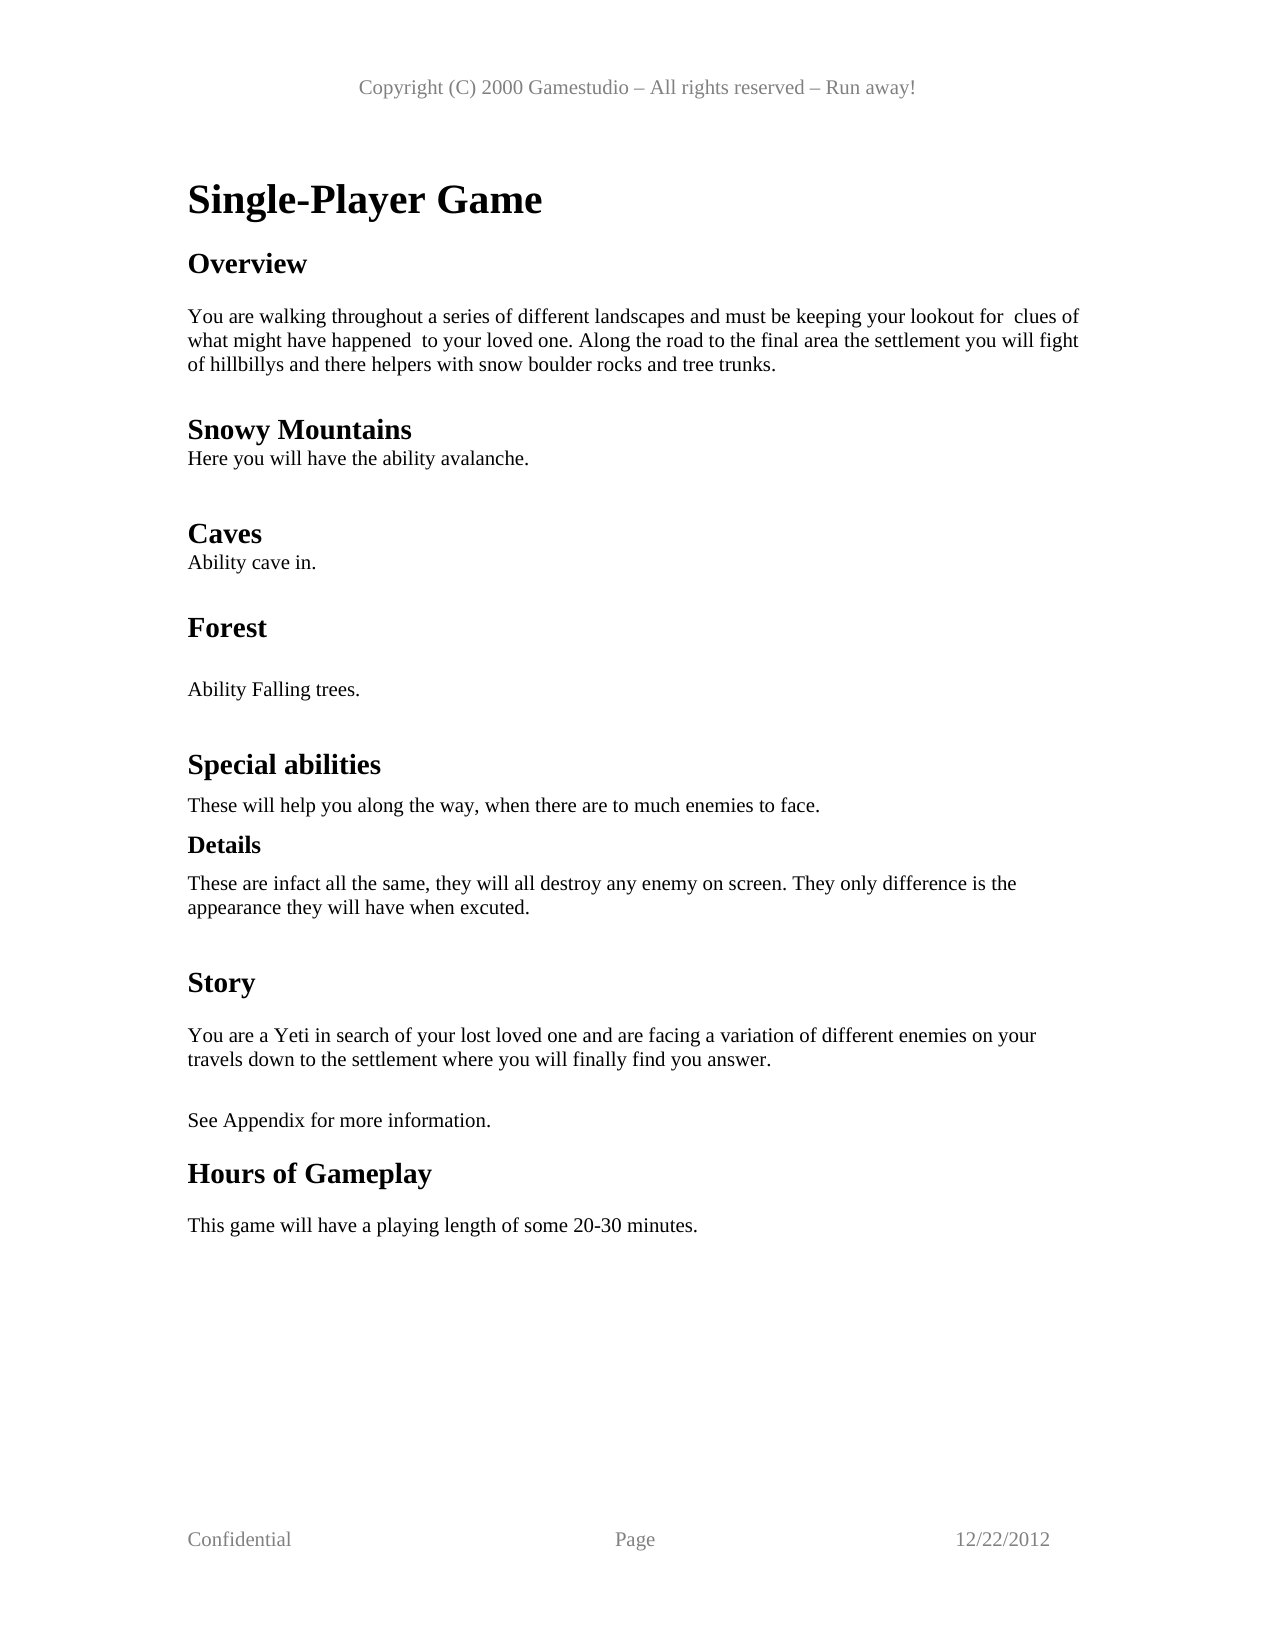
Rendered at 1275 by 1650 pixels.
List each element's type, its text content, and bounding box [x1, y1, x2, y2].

text Ability cave in. [187, 549, 1087, 574]
text Forest [187, 610, 1087, 644]
text This game will have a playing length of some 20-30 minutes. [187, 1213, 1087, 1237]
text Ability Falling trees. [187, 677, 1087, 701]
text You are a Yeti in search of your lost loved one and are facing a variation of different enemies on your travels down to the settlement where you will finally find you answer. [187, 1023, 1087, 1071]
text Special abilities [187, 747, 1087, 781]
text Here you will have the ability avalanche. [187, 446, 1087, 470]
subtitle Story [187, 965, 1087, 999]
subtitle Overview [187, 246, 1087, 279]
text See Appendix for more information. [187, 1108, 1087, 1132]
subtitle Snowy Mountains [187, 412, 1087, 446]
text Caves [187, 516, 1087, 549]
subtitle Hours of Gameplay [187, 1156, 1087, 1189]
text These are infact all the same, they will all destroy any enemy on screen. They only difference is the appearance they will have when excuted. [187, 871, 1087, 919]
text Details [187, 830, 1087, 859]
text These will help you along the way, when there are to much enemies to face. [187, 793, 1087, 817]
text You are walking throughout a series of different landscapes and must be keeping your lookout for clues of what might have happened to your loved one. Along the road to the final area the settlement you will fight of hillbillys and there helpers with snow boulder rocks and tree trunks. [187, 304, 1087, 376]
subtitle Single-Player Game [187, 174, 1087, 222]
